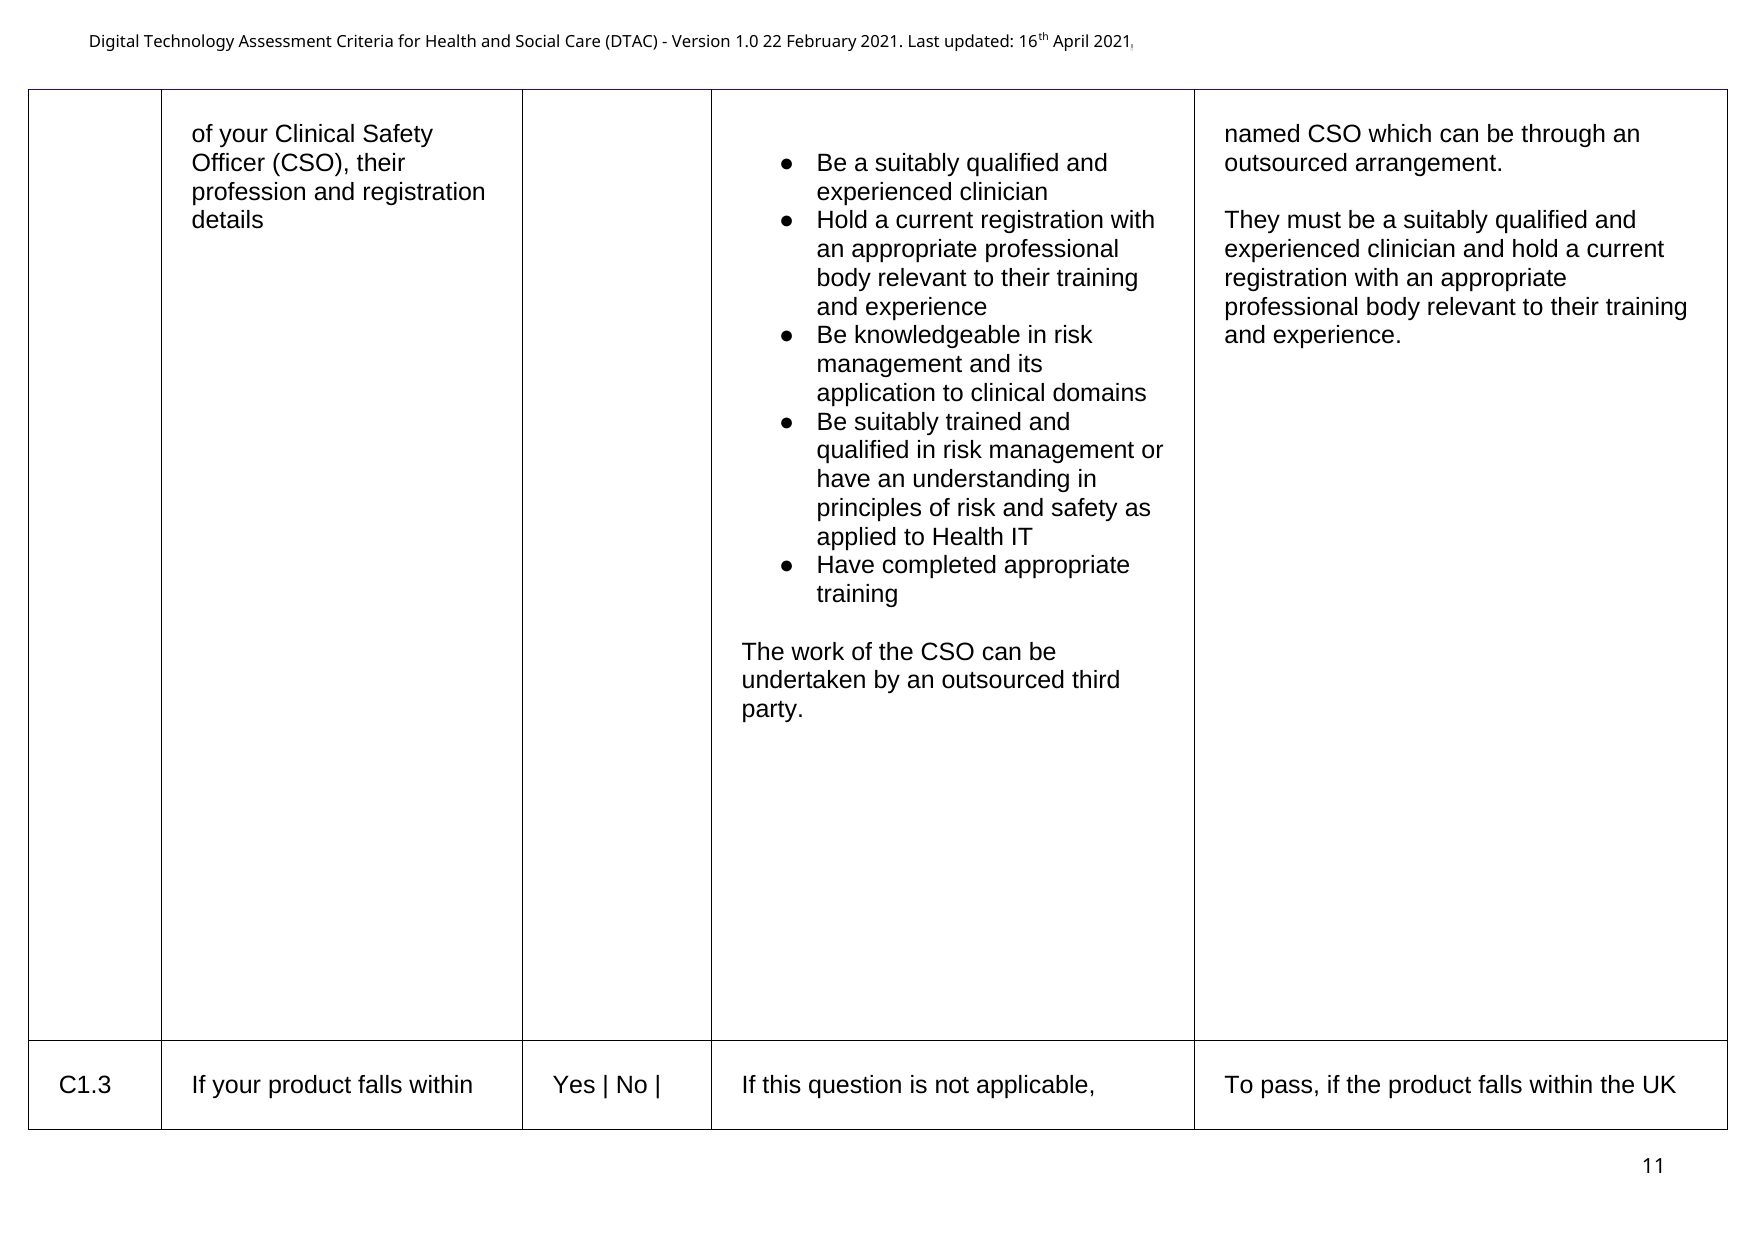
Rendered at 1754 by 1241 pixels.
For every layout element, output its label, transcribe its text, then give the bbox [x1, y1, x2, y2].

table_cell C1.3 [29, 1041, 161, 1129]
table_cell of your Clinical Safety Officer (CSO), their profession and registration details [162, 90, 522, 1040]
table_cell If this question is not applicable, [712, 1041, 1194, 1129]
table_cell To pass, if the product falls within the UK [1195, 1041, 1727, 1129]
table_cell [523, 90, 711, 1040]
table_cell named CSO which can be through an outsourced arrangement. They must be a suitably qualified and experienced clinician and hold a current registration with an appropriate professional body relevant to their training and experience. [1195, 90, 1727, 1040]
table_cell Yes | No | [523, 1041, 711, 1129]
table_cell If your product falls within [162, 1041, 522, 1129]
table_cell [29, 90, 161, 1040]
table_cell The CSO must: Be a suitably qualified and experienced clinician Hold a current registration with an appropriate professional body relevant to their training and experience Be knowledgeable in risk management and its application to clinical domains Be suitably trained and qualified in risk management or have an understanding in principles of risk and safety as applied to Health IT Have completed appropriate training The work of the CSO can be undertaken by an outsourced third party. [712, 90, 1194, 1040]
